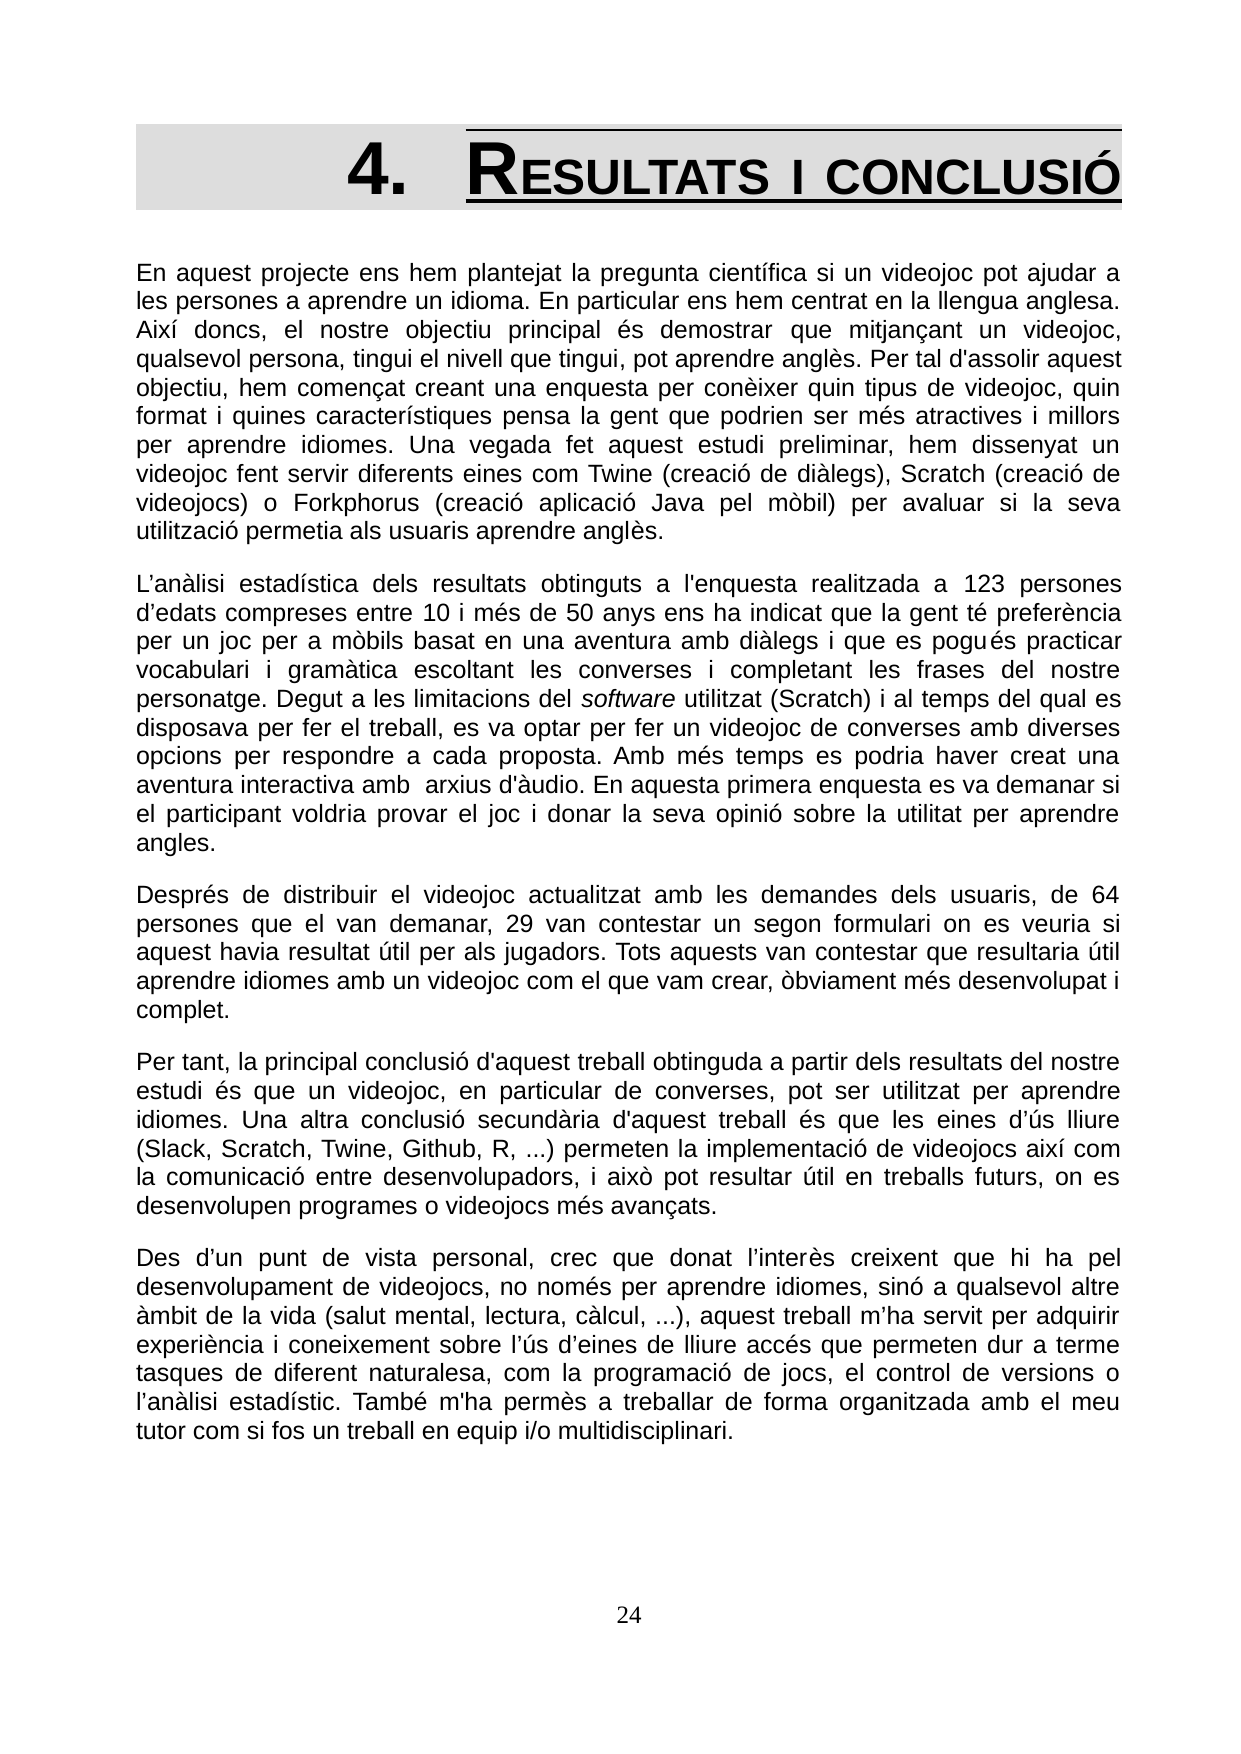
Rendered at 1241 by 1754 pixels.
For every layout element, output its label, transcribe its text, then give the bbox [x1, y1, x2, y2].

text Des d’un punt de vista personal, crec que donat l’interès creixent que hi ha pel desenvolupament de videojocs, no només per aprendre idiomes, sinó a qualsevol altre àmbit de la vida (salut mental, lectura, càlcul, ...), aquest treball m’ha servit per adquirir experiència i coneixement sobre l’ús d’eines de lliure accés que permeten dur a terme tasques de diferent naturalesa, com la programació de jocs, el control de versions o l’anàlisi estadístic. També m'ha permès a treballar de forma organitzada amb el meu tutor com si fos un treball en equip i/o multidisciplinari. [136, 1243, 1122, 1445]
subtitle Resultats i conclusió [136, 124, 1122, 210]
text L’anàlisi estadística dels resultats obtinguts a l'enquesta realitzada a 123 persones d’edats compreses entre 10 i més de 50 anys ens ha indicat que la gent té preferència per un joc per a mòbils basat en una aventura amb diàlegs i que es pogués practicar vocabulari i gramàtica escoltant les converses i completant les frases del nostre personatge. Degut a les limitacions del software utilitzat (Scratch) i al temps del qual es disposava per fer el treball, es va optar per fer un videojoc de converses amb diverses opcions per respondre a cada proposta. Amb més temps es podria haver creat una aventura interactiva amb arxius d'àudio. En aquesta primera enquesta es va demanar si el participant voldria provar el joc i donar la seva opinió sobre la utilitat per aprendre angles. [136, 569, 1122, 856]
text En aquest projecte ens hem plantejat la pregunta científica si un videojoc pot ajudar a les persones a aprendre un idioma. En particular ens hem centrat en la llengua anglesa. Així doncs, el nostre objectiu principal és demostrar que mitjançant un videojoc, qualsevol persona, tingui el nivell que tingui, pot aprendre anglès. Per tal d'assolir aquest objectiu, hem començat creant una enquesta per conèixer quin tipus de videojoc, quin format i quines característiques pensa la gent que podrien ser més atractives i millors per aprendre idiomes. Una vegada fet aquest estudi preliminar, hem dissenyat un videojoc fent servir diferents eines com Twine (creació de diàlegs), Scratch (creació de videojocs) o Forkphorus (creació aplicació Java pel mòbil) per avaluar si la seva utilització permetia als usuaris aprendre anglès. [136, 258, 1122, 545]
text Per tant, la principal conclusió d'aquest treball obtinguda a partir dels resultats del nostre estudi és que un videojoc, en particular de converses, pot ser utilitzat per aprendre idiomes. Una altra conclusió secundària d'aquest treball és que les eines d’ús lliure (Slack, Scratch, Twine, Github, R, ...) permeten la implementació de videojocs així com la comunicació entre desenvolupadors, i això pot resultar útil en treballs futurs, on es desenvolupen programes o videojocs més avançats. [136, 1047, 1122, 1220]
text Després de distribuir el videojoc actualitzat amb les demandes dels usuaris, de 64 persones que el van demanar, 29 van contestar un segon formulari on es veuria si aquest havia resultat útil per als jugadors. Tots aquests van contestar que resultaria útil aprendre idiomes amb un videojoc com el que vam crear, òbviament més desenvolupat i complet. [136, 880, 1122, 1024]
